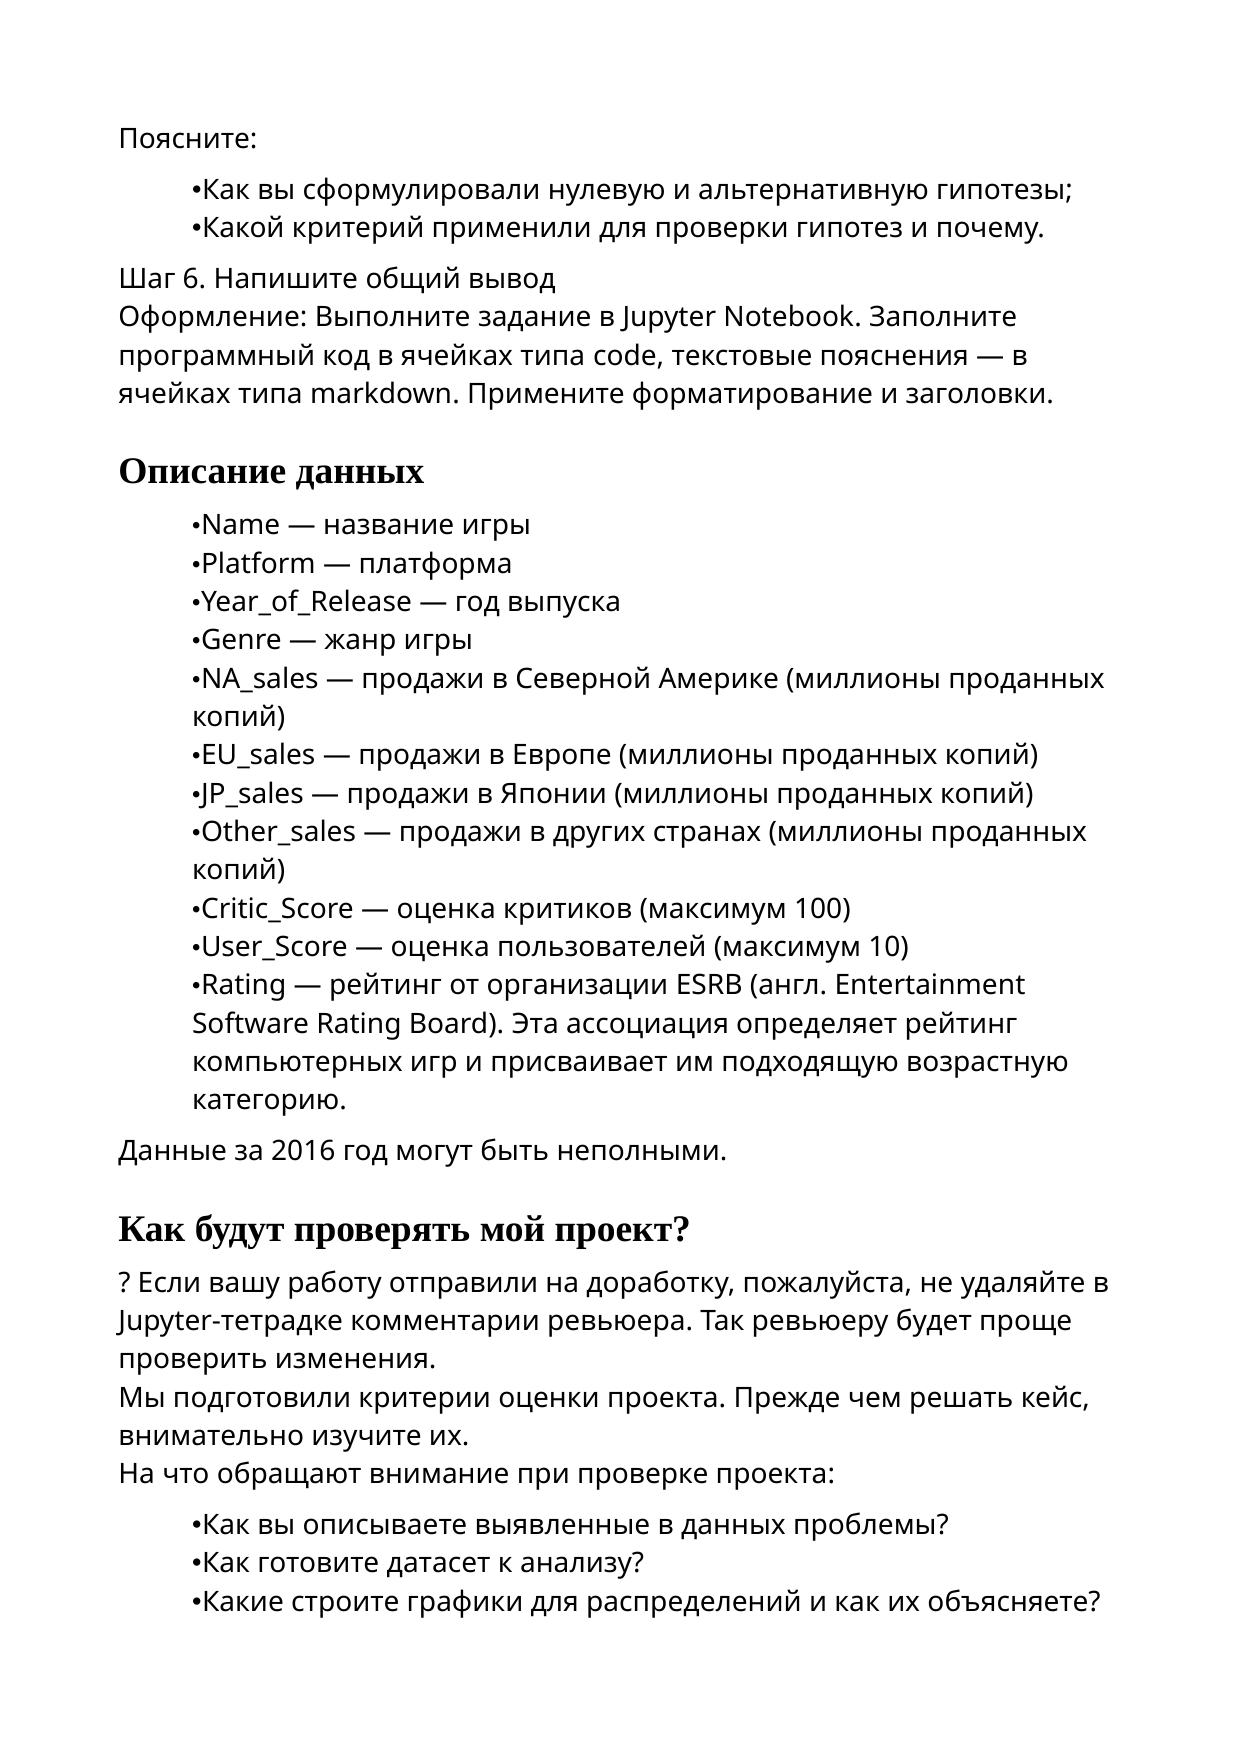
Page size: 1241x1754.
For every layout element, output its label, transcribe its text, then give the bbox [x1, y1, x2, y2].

list User_Score — оценка пользователей (максимум 10) [118, 926, 1122, 964]
list EU_sales — продажи в Европе (миллионы проданных копий) [118, 734, 1122, 773]
list JP_sales — продажи в Японии (миллионы проданных копий) [118, 773, 1122, 811]
text ? Если вашу работу отправили на доработку, пожалуйста, не удаляйте в Jupyter-тетрадке комментарии ревьюера. Так ревьюеру будет проще проверить изменения. [118, 1262, 1122, 1377]
list Какие строите графики для распределений и как их объясняете? [118, 1581, 1122, 1619]
list Other_sales — продажи в других странах (миллионы проданных копий) [118, 811, 1122, 888]
list Как готовите датасет к анализу? [118, 1543, 1122, 1581]
text Шаг 6. Напишите общий вывод [118, 258, 1122, 296]
list Как вы сформулировали нулевую и альтернативную гипотезы; [118, 169, 1122, 207]
list Rating — рейтинг от организации ESRB (англ. Entertainment Software Rating Board). Эта ассоциация определяет рейтинг компьютерных игр и присваивает им подходящую возрастную категорию. [118, 964, 1122, 1118]
text Поясните: [118, 118, 1122, 156]
subtitle Как будут проверять мой проект? [118, 1206, 1122, 1249]
text Мы подготовили критерии оценки проекта. Прежде чем решать кейс, внимательно изучите их. [118, 1377, 1122, 1453]
text Оформление: Выполните задание в Jupyter Notebook. Заполните программный код в ячейках типа code, текстовые пояснения — в ячейках типа markdown. Примените форматирование и заголовки. [118, 296, 1122, 411]
text Данные за 2016 год могут быть неполными. [118, 1130, 1122, 1169]
list Critic_Score — оценка критиков (максимум 100) [118, 888, 1122, 926]
list NA_sales — продажи в Северной Америке (миллионы проданных копий) [118, 658, 1122, 734]
subtitle Описание данных [118, 449, 1122, 492]
list Какой критерий применили для проверки гипотез и почему. [118, 207, 1122, 246]
list Genre — жанр игры [118, 619, 1122, 658]
text На что обращают внимание при проверке проекта: [118, 1453, 1122, 1492]
list Как вы описываете выявленные в данных проблемы? [118, 1504, 1122, 1543]
list Name — название игры [118, 504, 1122, 543]
list Year_of_Release — год выпуска [118, 581, 1122, 619]
list Platform — платформа [118, 543, 1122, 581]
